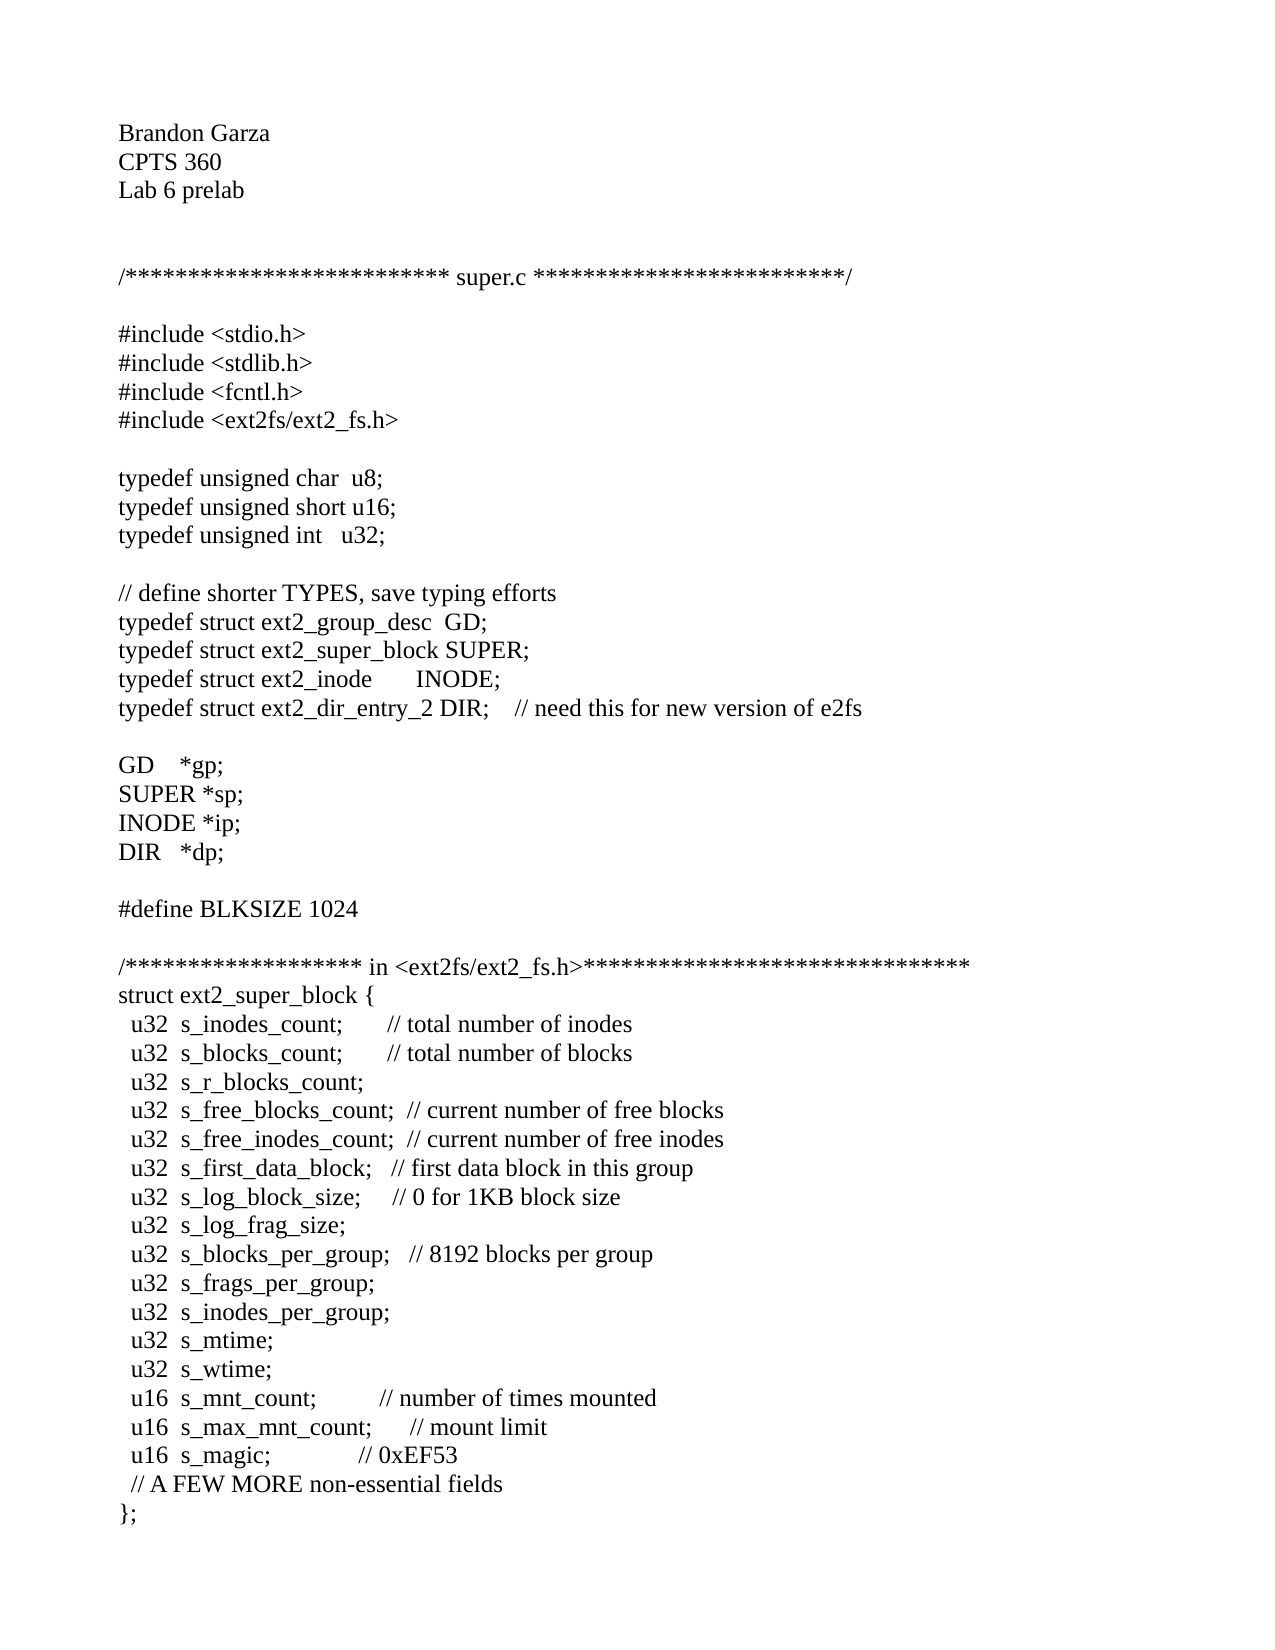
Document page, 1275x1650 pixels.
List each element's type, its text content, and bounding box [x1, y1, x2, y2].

text u32 s_wtime; [118, 1354, 1157, 1383]
text typedef unsigned int u32; [118, 521, 1157, 549]
text typedef struct ext2_dir_entry_2 DIR; // need this for new version of e2fs [118, 693, 1157, 722]
text typedef struct ext2_group_desc GD; [118, 607, 1157, 636]
text // define shorter TYPES, save typing efforts [118, 578, 1157, 607]
text u32 s_first_data_block; // first data block in this group [118, 1153, 1157, 1182]
text typedef struct ext2_super_block SUPER; [118, 636, 1157, 664]
text typedef unsigned short u16; [118, 492, 1157, 521]
text INODE *ip; [118, 808, 1157, 837]
text #include <stdio.h> [118, 319, 1157, 348]
text typedef unsigned char u8; [118, 463, 1157, 492]
text // A FEW MORE non-essential fields [118, 1469, 1157, 1498]
text #include <ext2fs/ext2_fs.h> [118, 406, 1157, 434]
text u32 s_free_inodes_count; // current number of free inodes [118, 1124, 1157, 1153]
text u32 s_blocks_count; // total number of blocks [118, 1038, 1157, 1067]
text typedef struct ext2_inode INODE; [118, 664, 1157, 693]
text u32 s_inodes_count; // total number of inodes [118, 1009, 1157, 1038]
text u32 s_mtime; [118, 1326, 1157, 1354]
text u32 s_log_block_size; // 0 for 1KB block size [118, 1182, 1157, 1211]
text #include <fcntl.h> [118, 377, 1157, 406]
text SUPER *sp; [118, 779, 1157, 808]
text GD *gp; [118, 751, 1157, 779]
text }; [118, 1498, 1157, 1527]
text #include <stdlib.h> [118, 348, 1157, 377]
text u16 s_max_mnt_count; // mount limit [118, 1412, 1157, 1441]
text CPTS 360 [118, 147, 1157, 176]
text u32 s_log_frag_size; [118, 1211, 1157, 1239]
text /******************* in <ext2fs/ext2_fs.h>******************************* [118, 952, 1157, 981]
text u32 s_blocks_per_group; // 8192 blocks per group [118, 1239, 1157, 1268]
text struct ext2_super_block { [118, 981, 1157, 1009]
text Lab 6 prelab [118, 176, 1157, 204]
text u16 s_mnt_count; // number of times mounted [118, 1383, 1157, 1412]
text u32 s_free_blocks_count; // current number of free blocks [118, 1096, 1157, 1124]
text u32 s_frags_per_group; [118, 1268, 1157, 1297]
text Brandon Garza [118, 118, 1157, 147]
text #define BLKSIZE 1024 [118, 894, 1157, 923]
text u16 s_magic; // 0xEF53 [118, 1441, 1157, 1469]
text /************************** super.c *************************/ [118, 262, 1157, 291]
text DIR *dp; [118, 837, 1157, 866]
text u32 s_r_blocks_count; [118, 1067, 1157, 1096]
text u32 s_inodes_per_group; [118, 1297, 1157, 1326]
